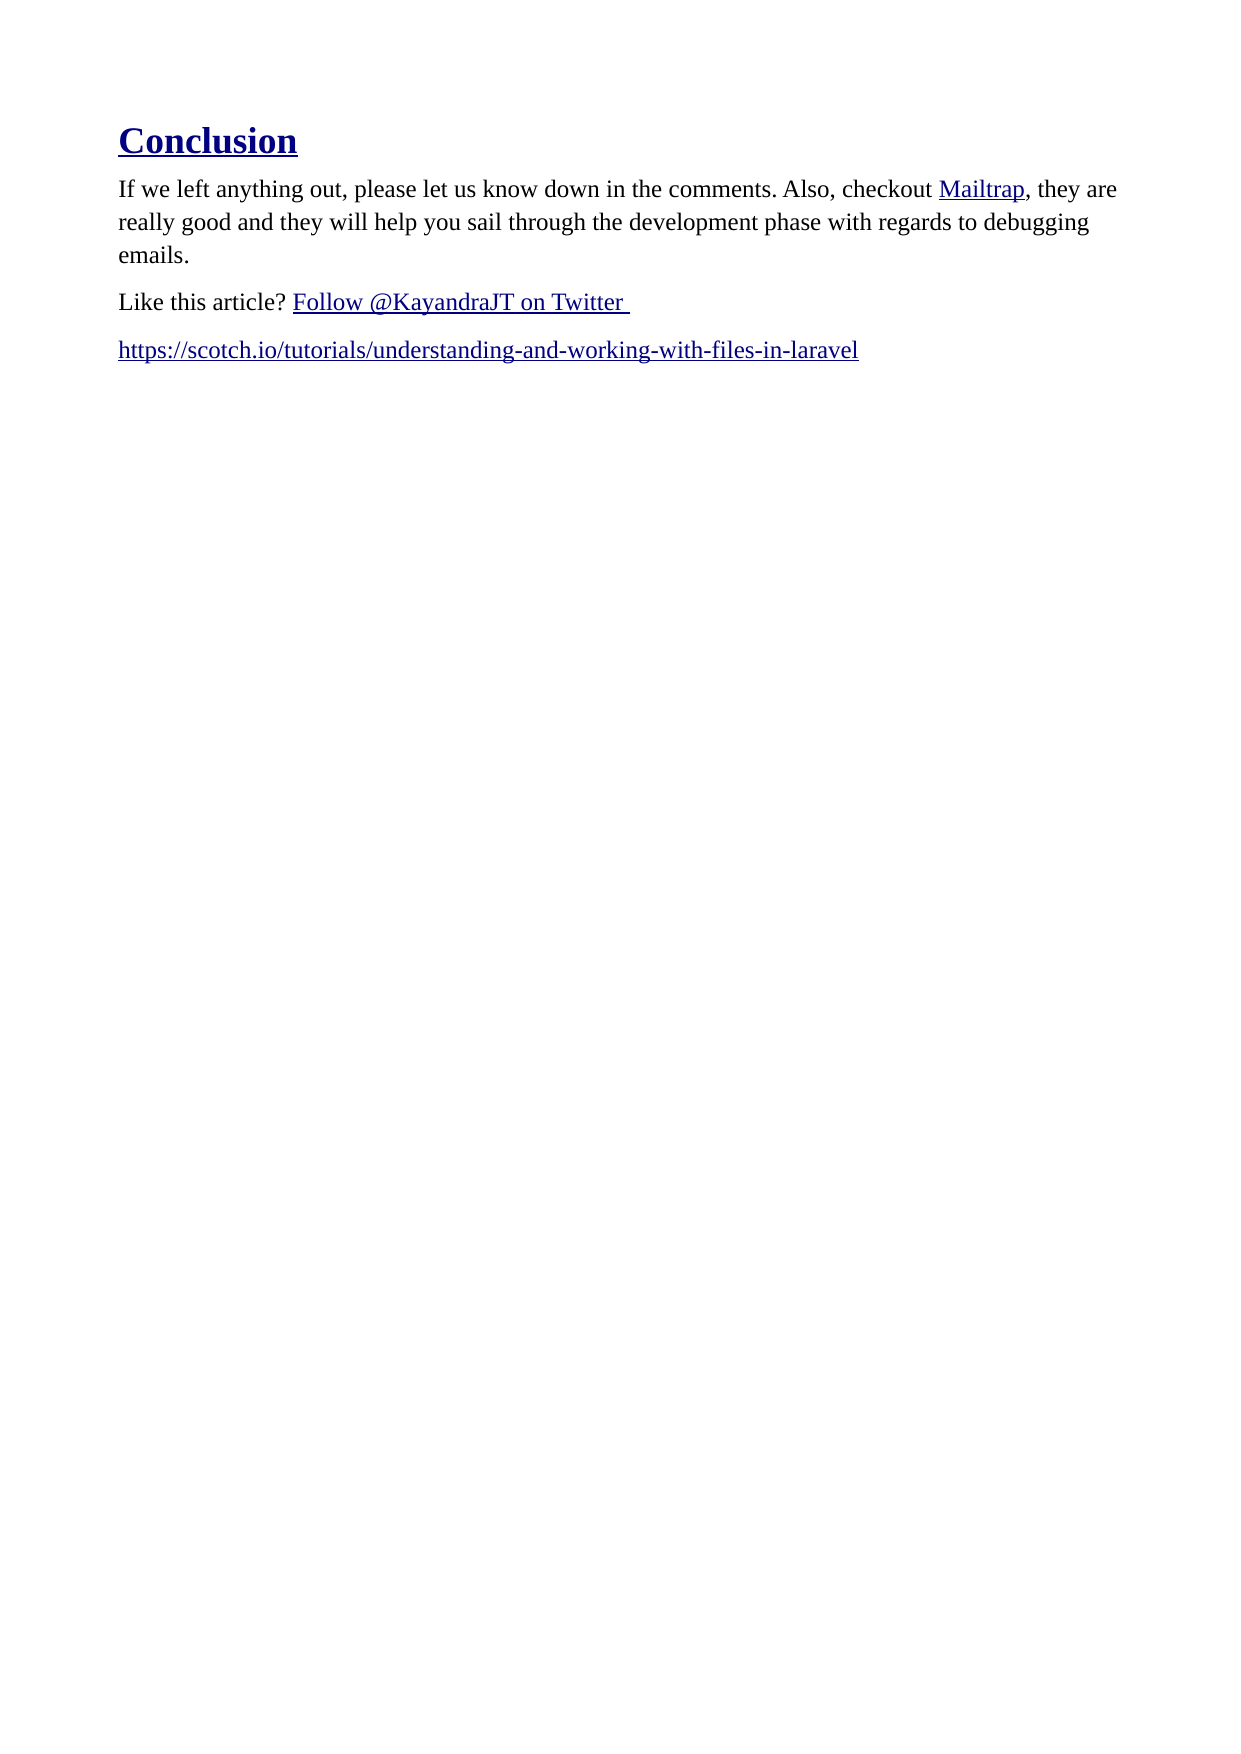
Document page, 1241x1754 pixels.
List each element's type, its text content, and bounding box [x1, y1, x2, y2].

text If we left anything out, please let us know down in the comments. Also, checkout Mailtrap, they are really good and they will help you sail through the development phase with regards to debugging emails. [118, 174, 1122, 268]
subtitle Conclusion [118, 118, 1122, 161]
text Like this article? Follow @KayandraJT on Twitter [118, 287, 1122, 316]
text https://scotch.io/tutorials/understanding-and-working-with-files-in-laravel [118, 335, 1122, 364]
